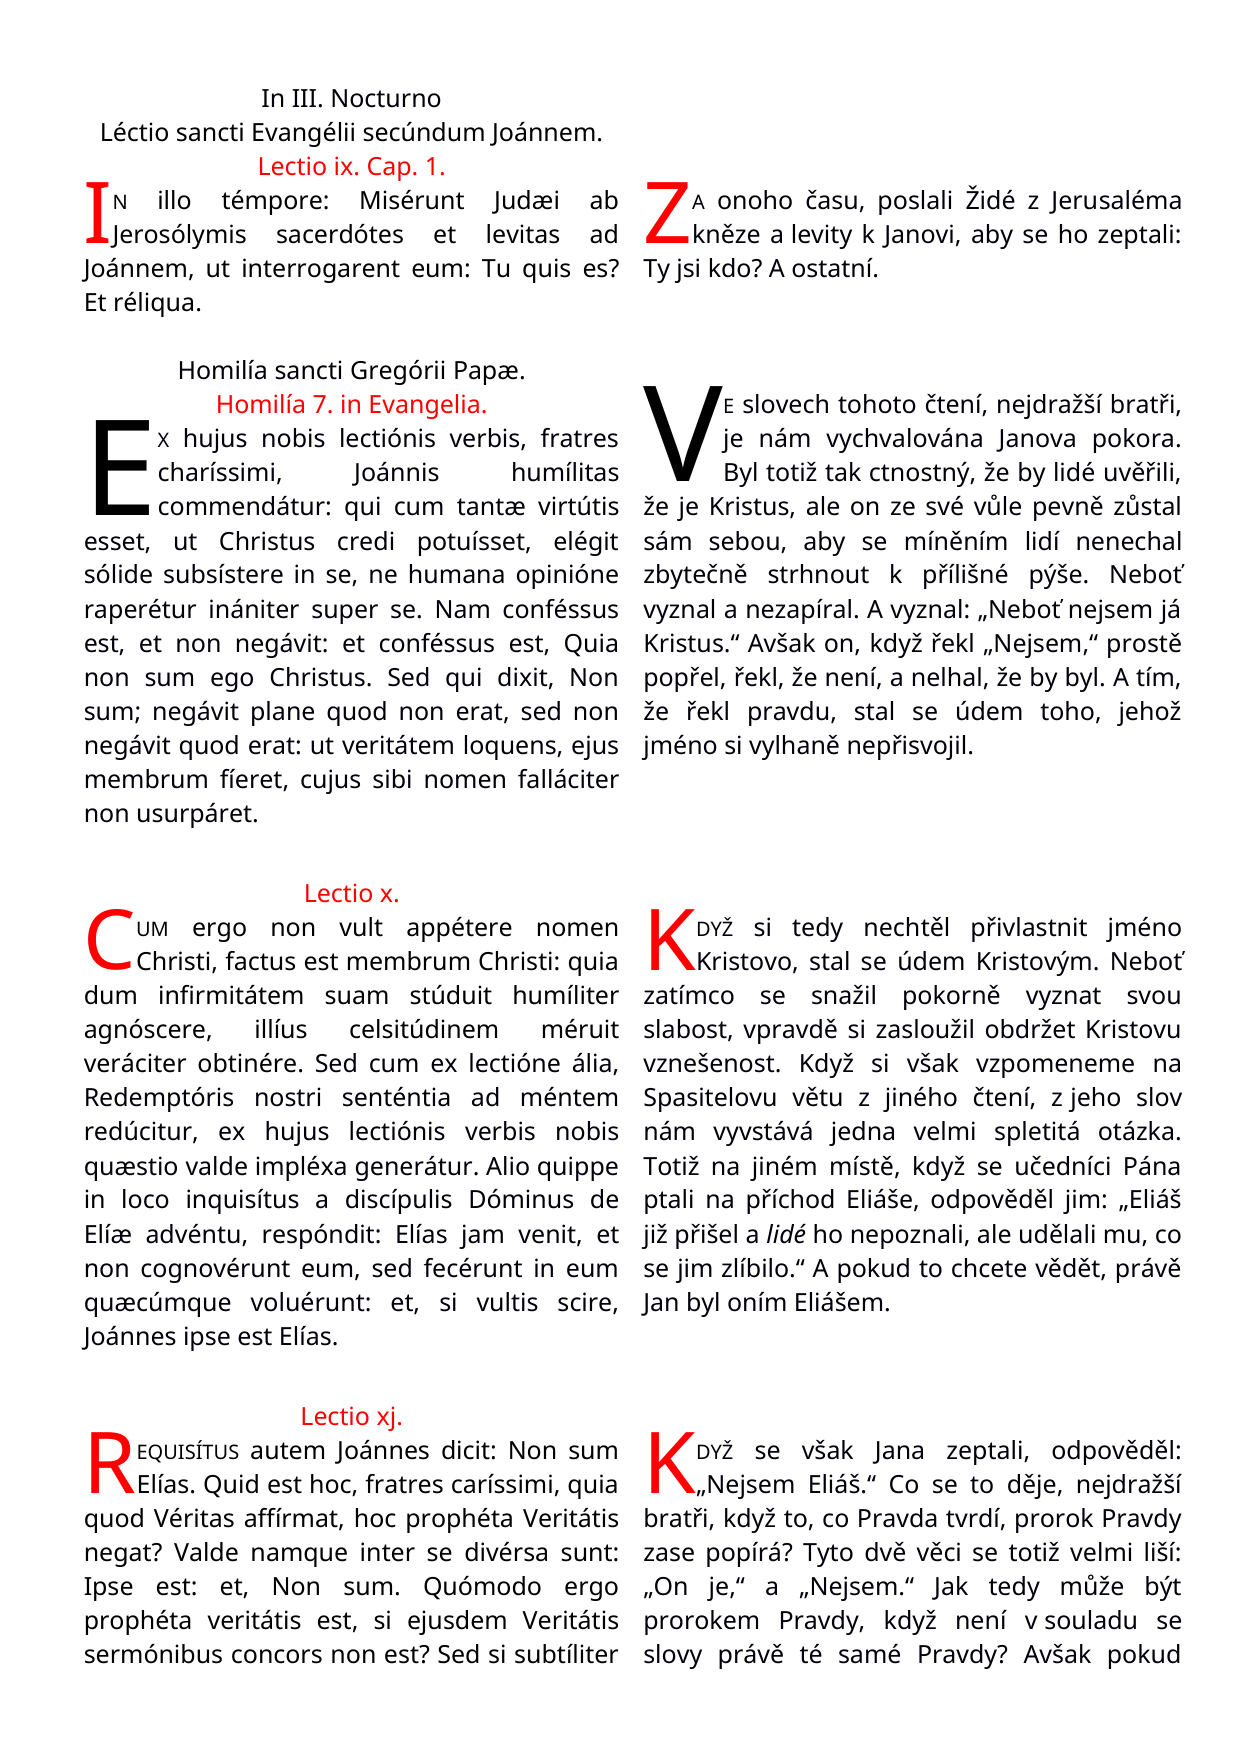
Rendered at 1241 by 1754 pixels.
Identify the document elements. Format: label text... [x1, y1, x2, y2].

table_cell Za onoho času, poslali Židé z Jerusaléma kněze a levity k Janovi, aby se ho zeptali: Ty jsi kdo? A ostatní. Ve slovech tohoto čtení, nejdražší bratři, je nám vychvalována Janova pokora. Byl totiž tak ctnostný, že by lidé uvěřili, že je Kristus, ale on ze své vůle pevně zůstal sám sebou, aby se míněním lidí nenechal zbytečně strhnout k přílišné pýše. Neboť vyznal a nezapíral. A vyznal: „Neboť nejsem já Kristus.“ Avšak on, když řekl „Nejsem,“ prostě popřel, řekl, že není, a nelhal, že by byl. A tím, že řekl pravdu, stal se údem toho, jehož jméno si vylhaně nepřisvojil. [631, 74, 1194, 870]
table_cell Lectio xj. Requisítus autem Joánnes dicit: Non sum Elías. Quid est hoc, fratres caríssimi, quia quod Véritas affírmat, hoc prophéta Veritátis negat? Valde namque inter se divérsa sunt: Ipse est: et, Non sum. Quómodo ergo prophéta veritátis est, si ejusdem Veritátis sermónibus concors non est? Sed si subtíliter [72, 1393, 631, 1677]
table_cell Lectio x. Cum ergo non vult appétere nomen Christi, factus est membrum Christi: quia dum infirmitátem suam stúduit humíliter agnóscere, illíus celsitúdinem méruit veráciter obtinére. Sed cum ex lectióne ália, Redemptóris nostri senténtia ad méntem redúcitur, ex hujus lectiónis verbis nobis quæstio valde impléxa generátur. Alio quippe in loco inquisítus a discípulis Dóminus de Elíæ advéntu, respóndit: Elías jam venit, et non cognovérunt eum, sed fecérunt in eum quæcúmque voluérunt: et, si vultis scire, Joánnes ipse est Elías. [72, 870, 631, 1392]
table_cell Když si tedy nechtěl přivlastnit jméno Kristovo, stal se údem Kristovým. Neboť zatímco se snažil pokorně vyznat svou slabost, vpravdě si zasloužil obdržet Kristovu vznešenost. Když si však vzpomeneme na Spasitelovu větu z jiného čtení, z jeho slov nám vyvstává jedna velmi spletitá otázka. Totiž na jiném místě, když se učedníci Pána ptali na příchod Eliáše, odpověděl jim: „Eliáš již přišel a lidé ho nepoznali, ale udělali mu, co se jim zlíbilo.“ A pokud to chcete vědět, právě Jan byl oním Eliášem. [631, 870, 1194, 1392]
table_cell In III. Nocturno Léctio sancti Evangélii secúndum Joánnem. Lectio ix. Cap. 1. In illo témpore: Misérunt Judæi ab Jerosólymis sacerdótes et levitas ad Joánnem, ut interrogarent eum: Tu quis es? Et réliqua. Homilía sancti Gregórii Papæ. Homilía 7. in Evangelia. Ex hujus nobis lectiónis verbis, fratres charíssimi, Joánnis humílitas commendátur: qui cum tantæ virtútis esset, ut Christus credi potuísset, elégit sólide subsístere in se, ne humana opinióne raperétur inániter super se. Nam conféssus est, et non negávit: et conféssus est, Quia non sum ego Christus. Sed qui dixit, Non sum; negávit plane quod non erat, sed non negávit quod erat: ut veritátem loquens, ejus membrum fíeret, cujus sibi nomen falláciter non usurpáret. [72, 74, 631, 870]
table_cell Když se však Jana zeptali, odpověděl: „Nejsem Eliáš.“ Co se to děje, nejdražší bratři, když to, co Pravda tvrdí, prorok Pravdy zase popírá? Tyto dvě věci se totiž velmi liší: „On je,“ a „Nejsem.“ Jak tedy může být prorokem Pravdy, když není v souladu se slovy právě té samé Pravdy? Avšak pokud [631, 1393, 1194, 1677]
